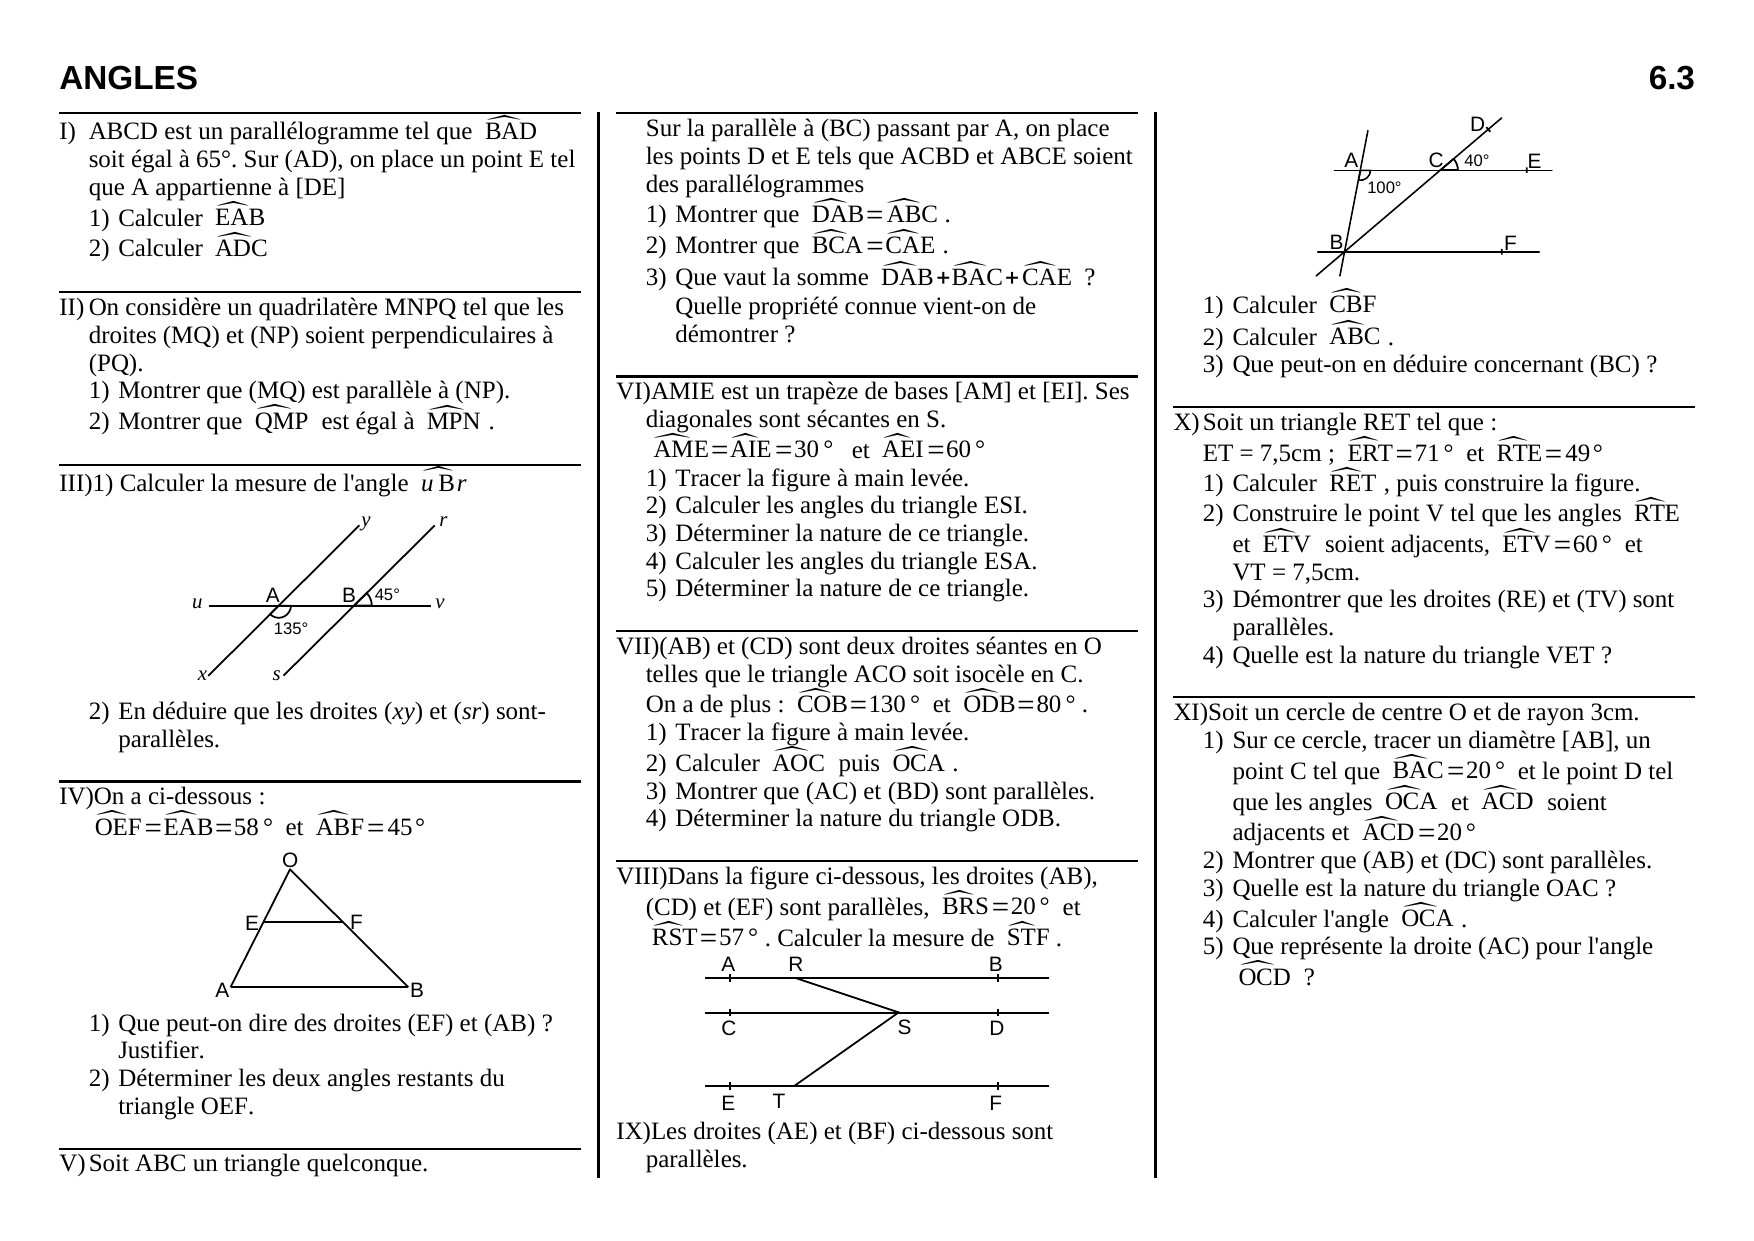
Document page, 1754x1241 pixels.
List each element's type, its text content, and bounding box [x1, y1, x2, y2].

list Montrer que (AB) et (DC) sont parallèles. [1203, 846, 1695, 874]
list Calculer les angles du triangle ESI. [646, 491, 1138, 519]
list AMIE est un trapèze de bases [AM] et [EI]. Ses diagonales sont sécantes en S. et [616, 378, 1138, 464]
list Montrer que . [646, 228, 1138, 260]
list Montrer que est égal à . [88, 404, 581, 436]
list Calculer l'angle . [1203, 902, 1695, 932]
text 2) En déduire que les droites (xy) et (sr) sont-parallèles. [89, 697, 581, 753]
list Que représente la droite (AC) pour l'angle ? [1203, 932, 1695, 991]
list Calculer , puis construire la figure. [1203, 466, 1695, 497]
list Déterminer la nature de ce triangle. [646, 574, 1138, 602]
list Montrer que (AC) et (BD) sont parallèles. [646, 777, 1138, 804]
list Que vaut la somme ? Quelle propriété connue vient-on de démontrer ? [646, 260, 1138, 348]
list Sur ce cercle, tracer un diamètre [AB], un point C tel que et le point D tel que les angles et soient adjacents et [1203, 726, 1695, 846]
list Que peut-on en déduire concernant (BC) ? [1203, 351, 1695, 378]
list Construire le point V tel que les angles et soient adjacents, et VT = 7,5cm. [1203, 497, 1695, 585]
list Calculer . [1203, 320, 1695, 351]
list Démontrer que les droites (RE) et (TV) sont parallèles. [1203, 585, 1695, 641]
text angles 6.3 [59, 59, 1695, 96]
list 1) Calculer la mesure de l'angle [59, 466, 581, 496]
list Soit ABC un triangle quelconque. [59, 1150, 581, 1177]
list Calculer [88, 231, 581, 263]
list Déterminer la nature du triangle ODB. [646, 804, 1138, 832]
list Déterminer les deux angles restants du triangle OEF. [88, 1064, 581, 1120]
list Soit un cercle de centre O et de rayon 3cm. [1173, 698, 1695, 726]
list Quelle est la nature du triangle OAC ? [1203, 874, 1695, 902]
list On considère un quadrilatère MNPQ tel que les droites (MQ) et (NP) soient perpendiculaires à (PQ). [59, 293, 581, 376]
list Tracer la figure à main levée. [646, 718, 1138, 746]
list On a ci-dessous : et [59, 783, 581, 842]
list ABCD est un parallélogramme tel que soit égal à 65°. Sur (AD), on place un point E tel que A appartienne à [DE] [59, 114, 581, 201]
list Dans la figure ci-dessous, les droites (AB), (CD) et (EF) sont parallèles, et . Calculer la mesure de . [616, 862, 1138, 953]
list Soit un triangle RET tel que : ET = 7,5cm ; et [1173, 408, 1695, 466]
list Montrer que (MQ) est parallèle à (NP). [88, 376, 581, 404]
list Calculer les angles du triangle ESA. [646, 547, 1138, 574]
list Calculer puis . [646, 746, 1138, 777]
list Quelle est la nature du triangle VET ? [1203, 641, 1695, 668]
list Calculer [88, 201, 581, 231]
list Tracer la figure à main levée. [646, 464, 1138, 491]
list Calculer [1203, 288, 1695, 320]
list (AB) et (CD) sont deux droites séantes en O telles que le triangle ACO soit isocèle en C. On a de plus : et . [616, 632, 1138, 718]
list Que peut-on dire des droites (EF) et (AB) ? Justifier. [88, 1009, 581, 1064]
list Les droites (AE) et (BF) ci-dessous sont parallèles. [616, 1117, 1138, 1173]
list Sur la parallèle à (BC) passant par A, on place les points D et E tels que ACBD et ABCE soient des parallélogrammes [616, 114, 1138, 197]
list Déterminer la nature de ce triangle. [646, 519, 1138, 547]
list Montrer que . [646, 197, 1138, 228]
